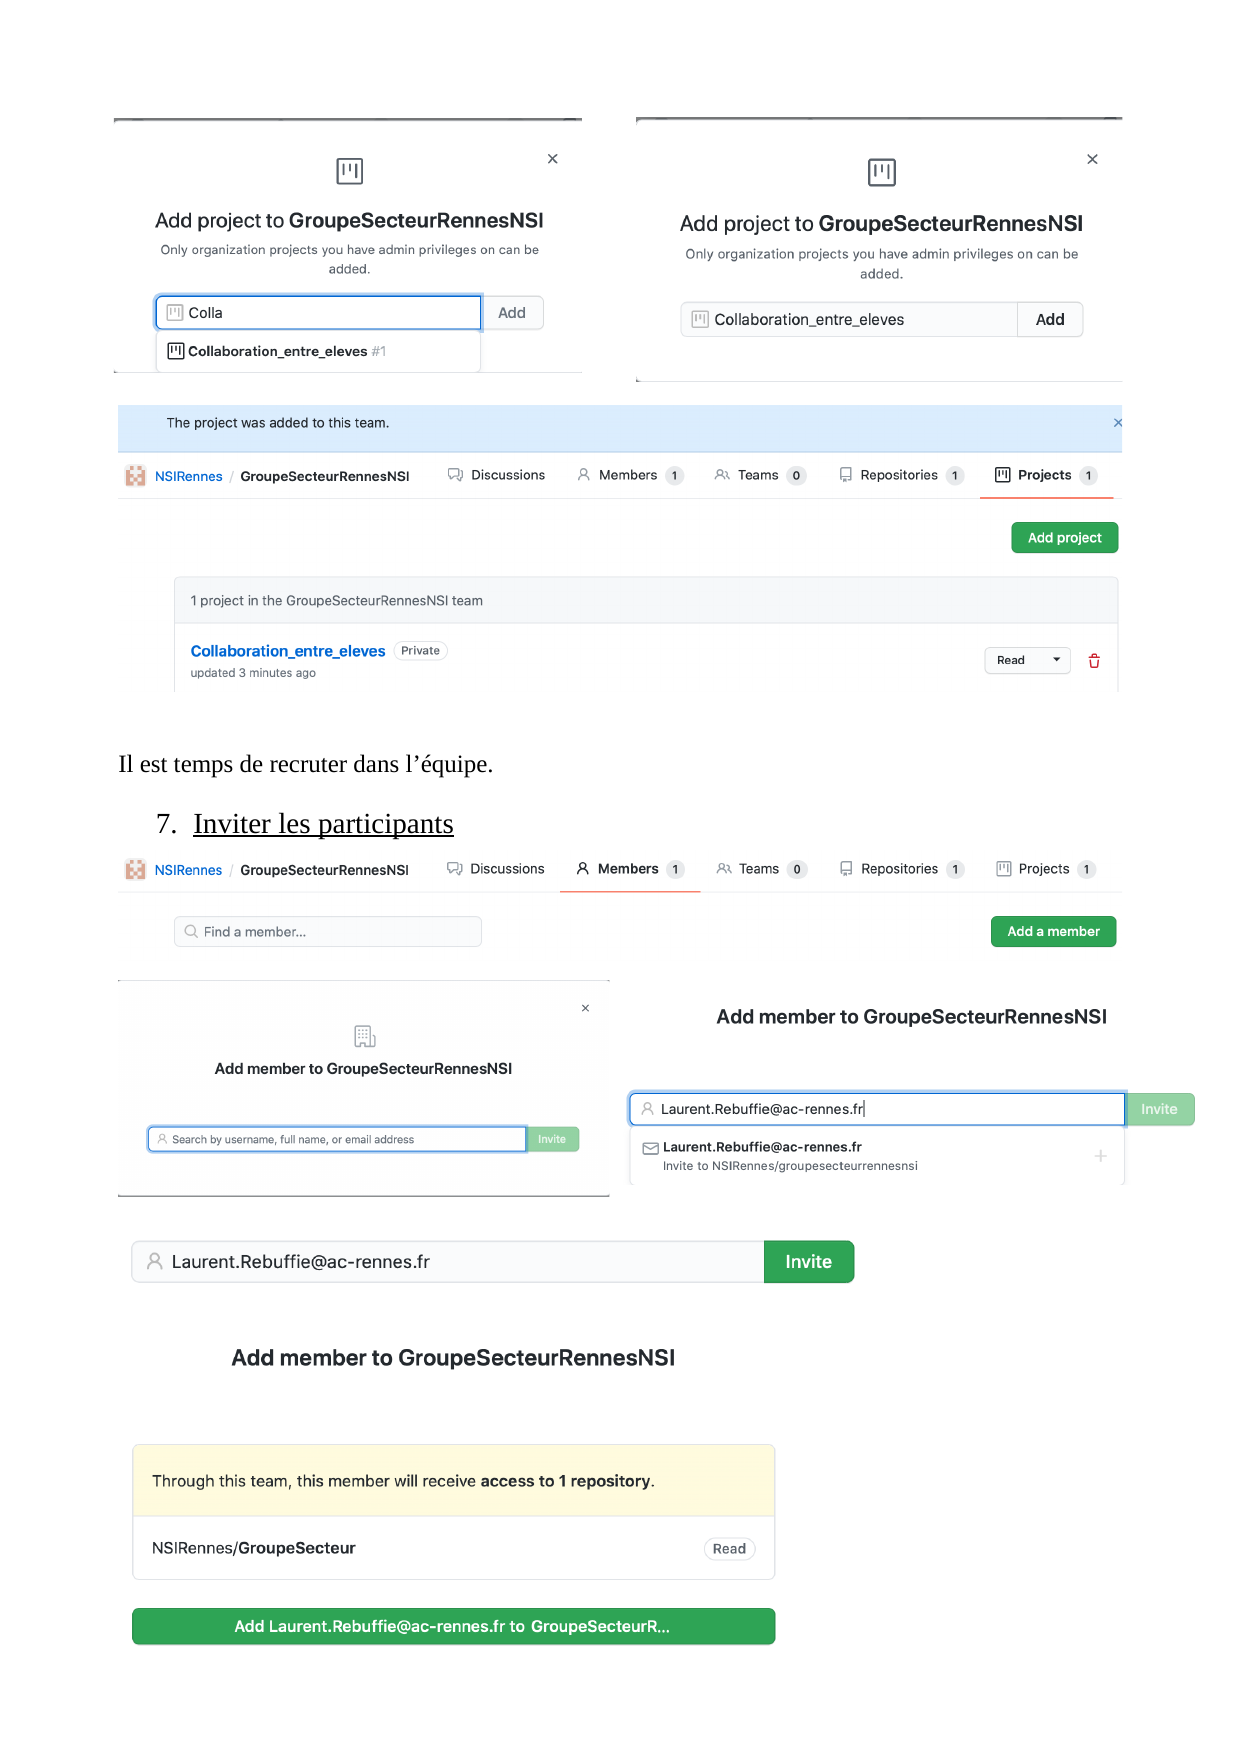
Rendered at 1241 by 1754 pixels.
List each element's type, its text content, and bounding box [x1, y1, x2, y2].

list Inviter les participants [156, 806, 1122, 840]
picture [118, 1207, 862, 1314]
picture [118, 980, 610, 1197]
picture [118, 405, 1123, 692]
text Il est temps de recruter dans l’équipe. [118, 749, 1122, 778]
picture [125, 1333, 790, 1664]
picture [113, 118, 582, 373]
picture [619, 999, 1212, 1185]
picture [118, 850, 1123, 961]
picture [636, 117, 1123, 382]
